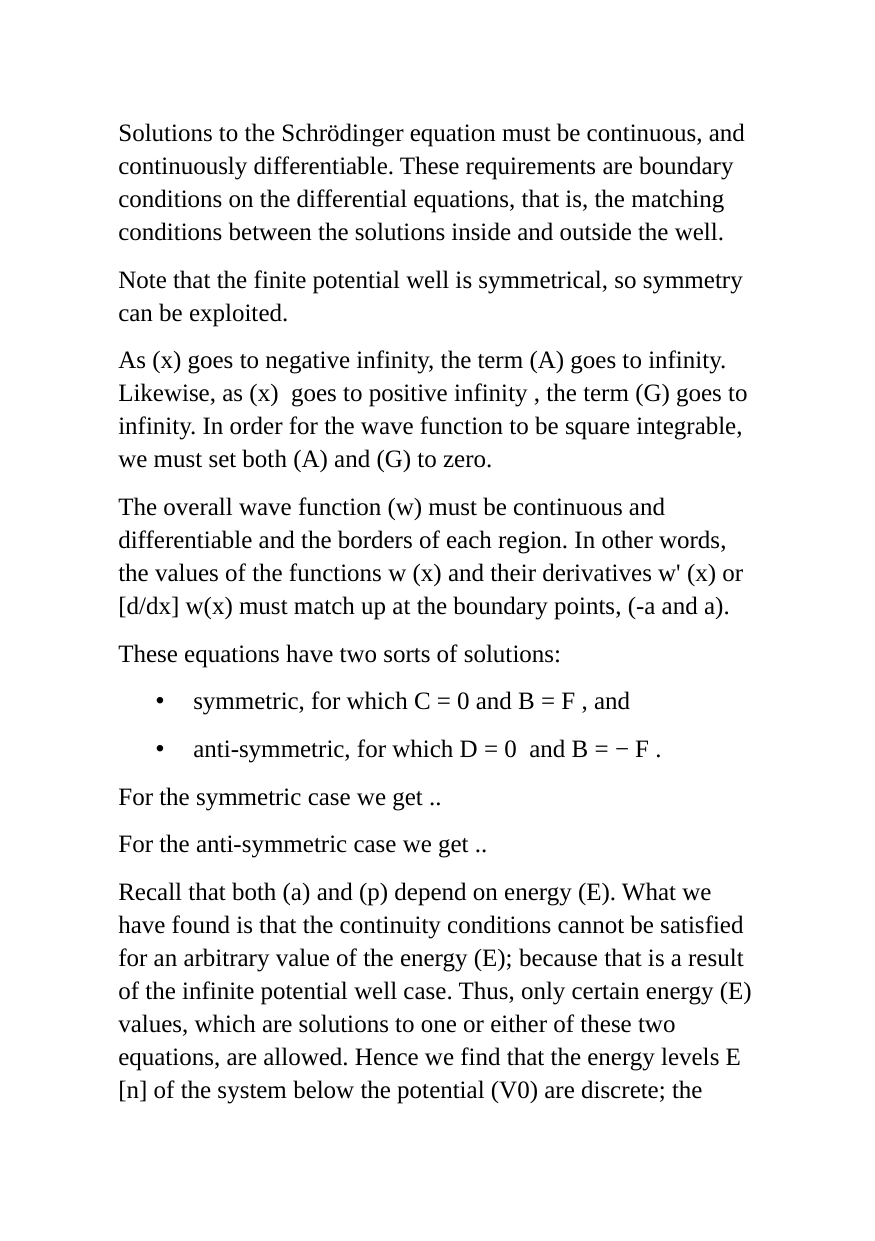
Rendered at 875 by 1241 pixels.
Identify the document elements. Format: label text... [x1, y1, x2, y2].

list anti-symmetric, for which D = 0 and B = − F . [156, 734, 756, 763]
text For the anti-symmetric case we get .. [118, 829, 756, 858]
text As (x) goes to negative infinity, the term (A) goes to infinity. Likewise, as (x) goes to positive infinity , the term (G) goes to infinity. In order for the wave function to be square integrable, we must set both (A) and (G) to zero. [118, 345, 756, 473]
list symmetric, for which C = 0 and B = F , and [156, 686, 756, 715]
text These equations have two sorts of solutions: [118, 639, 756, 667]
text Solutions to the Schrödinger equation must be continuous, and continuously differentiable. These requirements are boundary conditions on the differential equations, that is, the matching conditions between the solutions inside and outside the well. [118, 118, 756, 246]
text Note that the finite potential well is symmetrical, so symmetry can be exploited. [118, 265, 756, 327]
text Recall that both (a) and (p) depend on energy (E). What we have found is that the continuity conditions cannot be satisfied for an arbitrary value of the energy (E); because that is a result of the infinite potential well case. Thus, only certain energy (E) values, which are solutions to one or either of these two equations, are allowed. Hence we find that the energy levels E [n] of the system below the potential (V0) are discrete; the [118, 877, 756, 1104]
text For the symmetric case we get .. [118, 782, 756, 810]
text The overall wave function (w) must be continuous and differentiable and the borders of each region. In other words, the values of the functions w (x) and their derivatives w' (x) or [d/dx] w(x) must match up at the boundary points, (-a and a). [118, 492, 756, 620]
